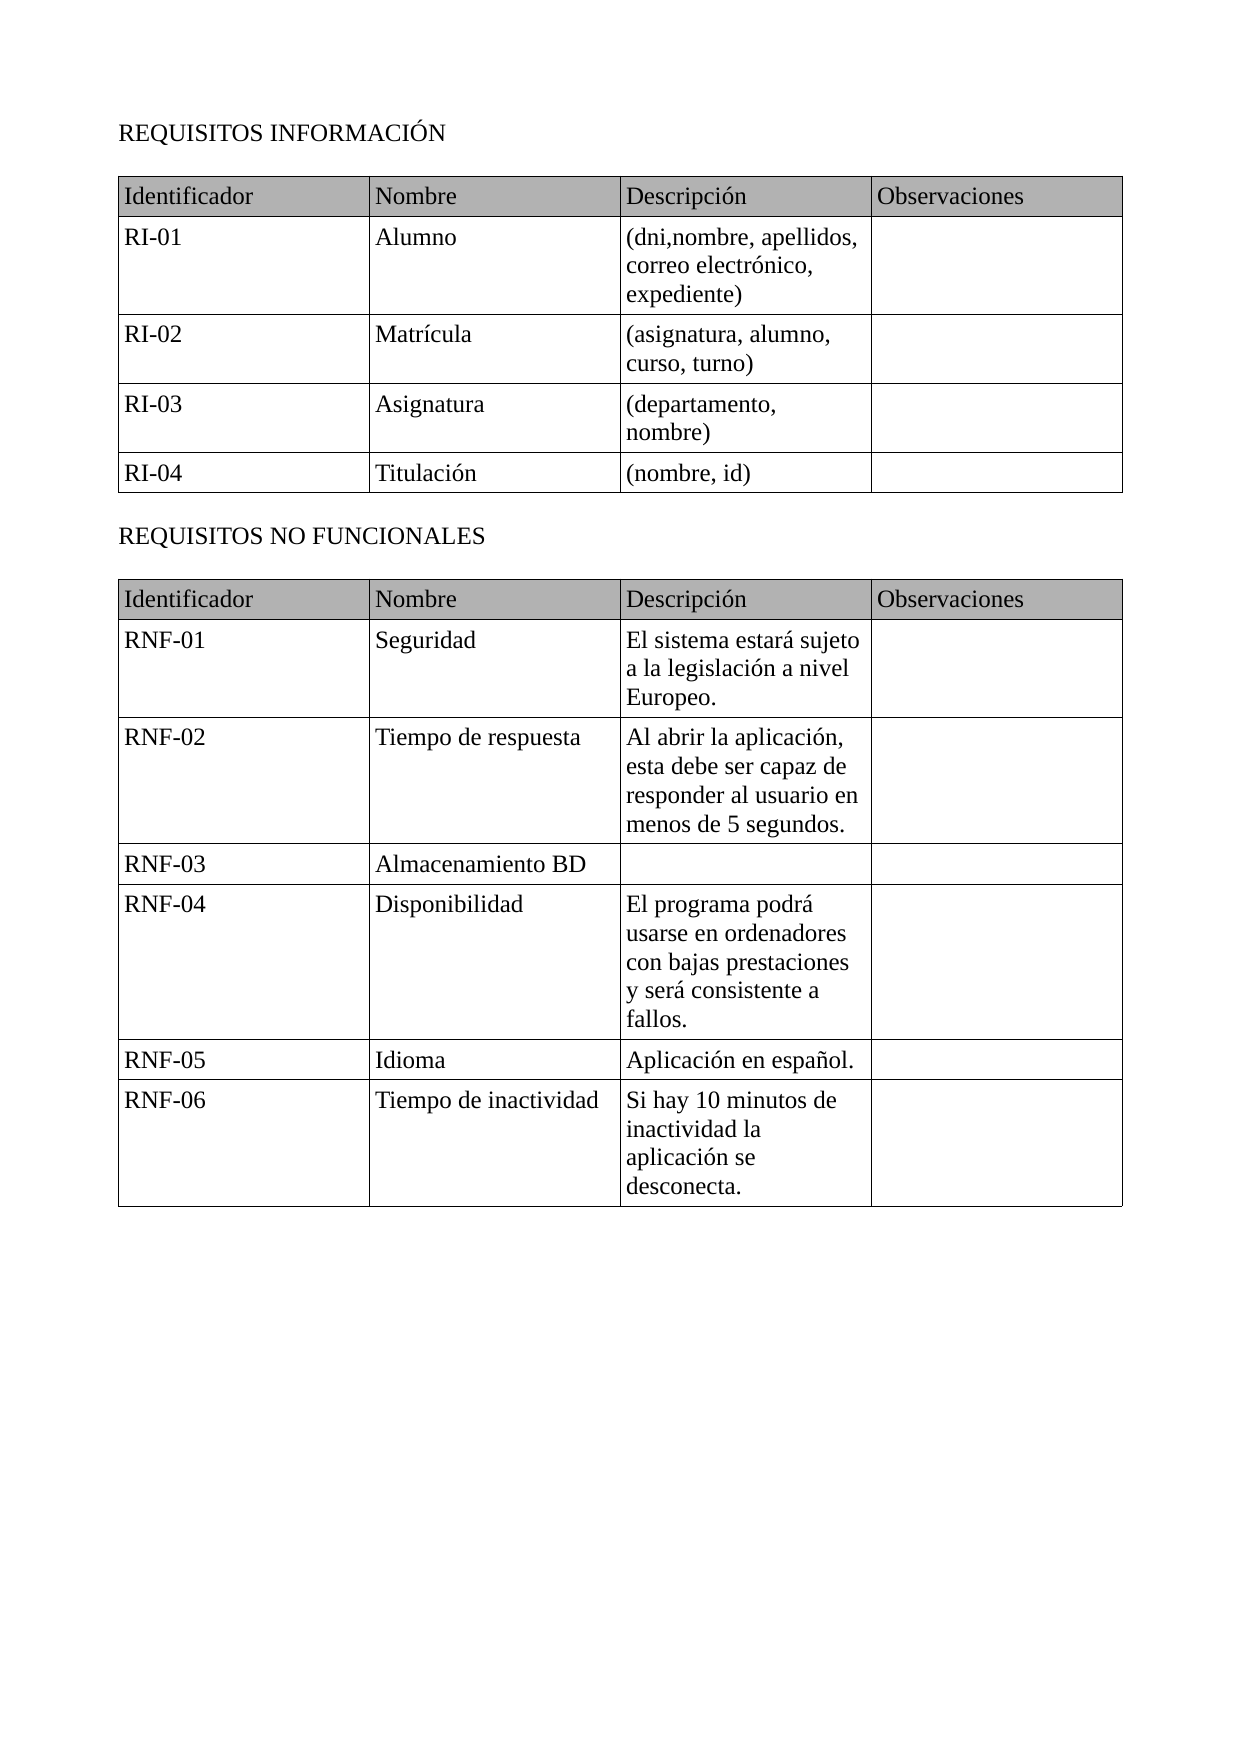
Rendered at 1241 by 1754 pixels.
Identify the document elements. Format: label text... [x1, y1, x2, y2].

table_cell El programa podrá usarse en ordenadores con bajas prestaciones y será consistente a fallos. [621, 885, 871, 1039]
table_cell Tiempo de inactividad [370, 1080, 620, 1206]
table_cell Seguridad [370, 620, 620, 717]
table_cell [872, 1080, 1122, 1206]
table_cell [872, 844, 1122, 883]
table_cell RNF-03 [119, 844, 369, 883]
table_header Descripción [621, 580, 871, 619]
table_cell [872, 1040, 1122, 1079]
table_cell RNF-05 [119, 1040, 369, 1079]
table_cell RI-03 [119, 384, 369, 452]
table_cell El sistema estará sujeto a la legislación a nivel Europeo. [621, 620, 871, 717]
table_cell Asignatura [370, 384, 620, 452]
table_header Identificador [119, 177, 369, 216]
table_cell RI-01 [119, 217, 369, 314]
table_header Identificador [119, 580, 369, 619]
table_cell Si hay 10 minutos de inactividad la aplicación se desconecta. [621, 1080, 871, 1206]
table_header Descripción [621, 177, 871, 216]
table_header Observaciones [872, 580, 1122, 619]
text REQUISITOS NO FUNCIONALES [118, 521, 1122, 550]
table_cell Disponibilidad [370, 885, 620, 1039]
table_cell (departamento, nombre) [621, 384, 871, 452]
table_cell RNF-04 [119, 885, 369, 1039]
table_cell Al abrir la aplicación, esta debe ser capaz de responder al usuario en menos de 5 segundos. [621, 718, 871, 843]
table_cell [872, 384, 1122, 452]
table_cell RNF-02 [119, 718, 369, 843]
text REQUISITOS INFORMACIÓN [118, 118, 1122, 147]
table_cell RI-04 [119, 453, 369, 492]
table_header Nombre [370, 177, 620, 216]
table_cell Almacenamiento BD [370, 844, 620, 883]
table_cell [621, 844, 871, 883]
table_cell RI-02 [119, 315, 369, 383]
table_cell Idioma [370, 1040, 620, 1079]
table_cell (nombre, id) [621, 453, 871, 492]
table_cell RNF-06 [119, 1080, 369, 1206]
table_cell Alumno [370, 217, 620, 314]
table_cell Titulación [370, 453, 620, 492]
table_cell [872, 217, 1122, 314]
table_cell RNF-01 [119, 620, 369, 717]
table_cell [872, 885, 1122, 1039]
table_cell [872, 453, 1122, 492]
table_header Observaciones [872, 177, 1122, 216]
table_cell [872, 315, 1122, 383]
table_cell [872, 718, 1122, 843]
table_cell Aplicación en español. [621, 1040, 871, 1079]
table_cell [872, 620, 1122, 717]
table_header Nombre [370, 580, 620, 619]
table_cell (dni,nombre, apellidos, correo electrónico, expediente) [621, 217, 871, 314]
table_cell (asignatura, alumno, curso, turno) [621, 315, 871, 383]
table_cell Matrícula [370, 315, 620, 383]
table_cell Tiempo de respuesta [370, 718, 620, 843]
